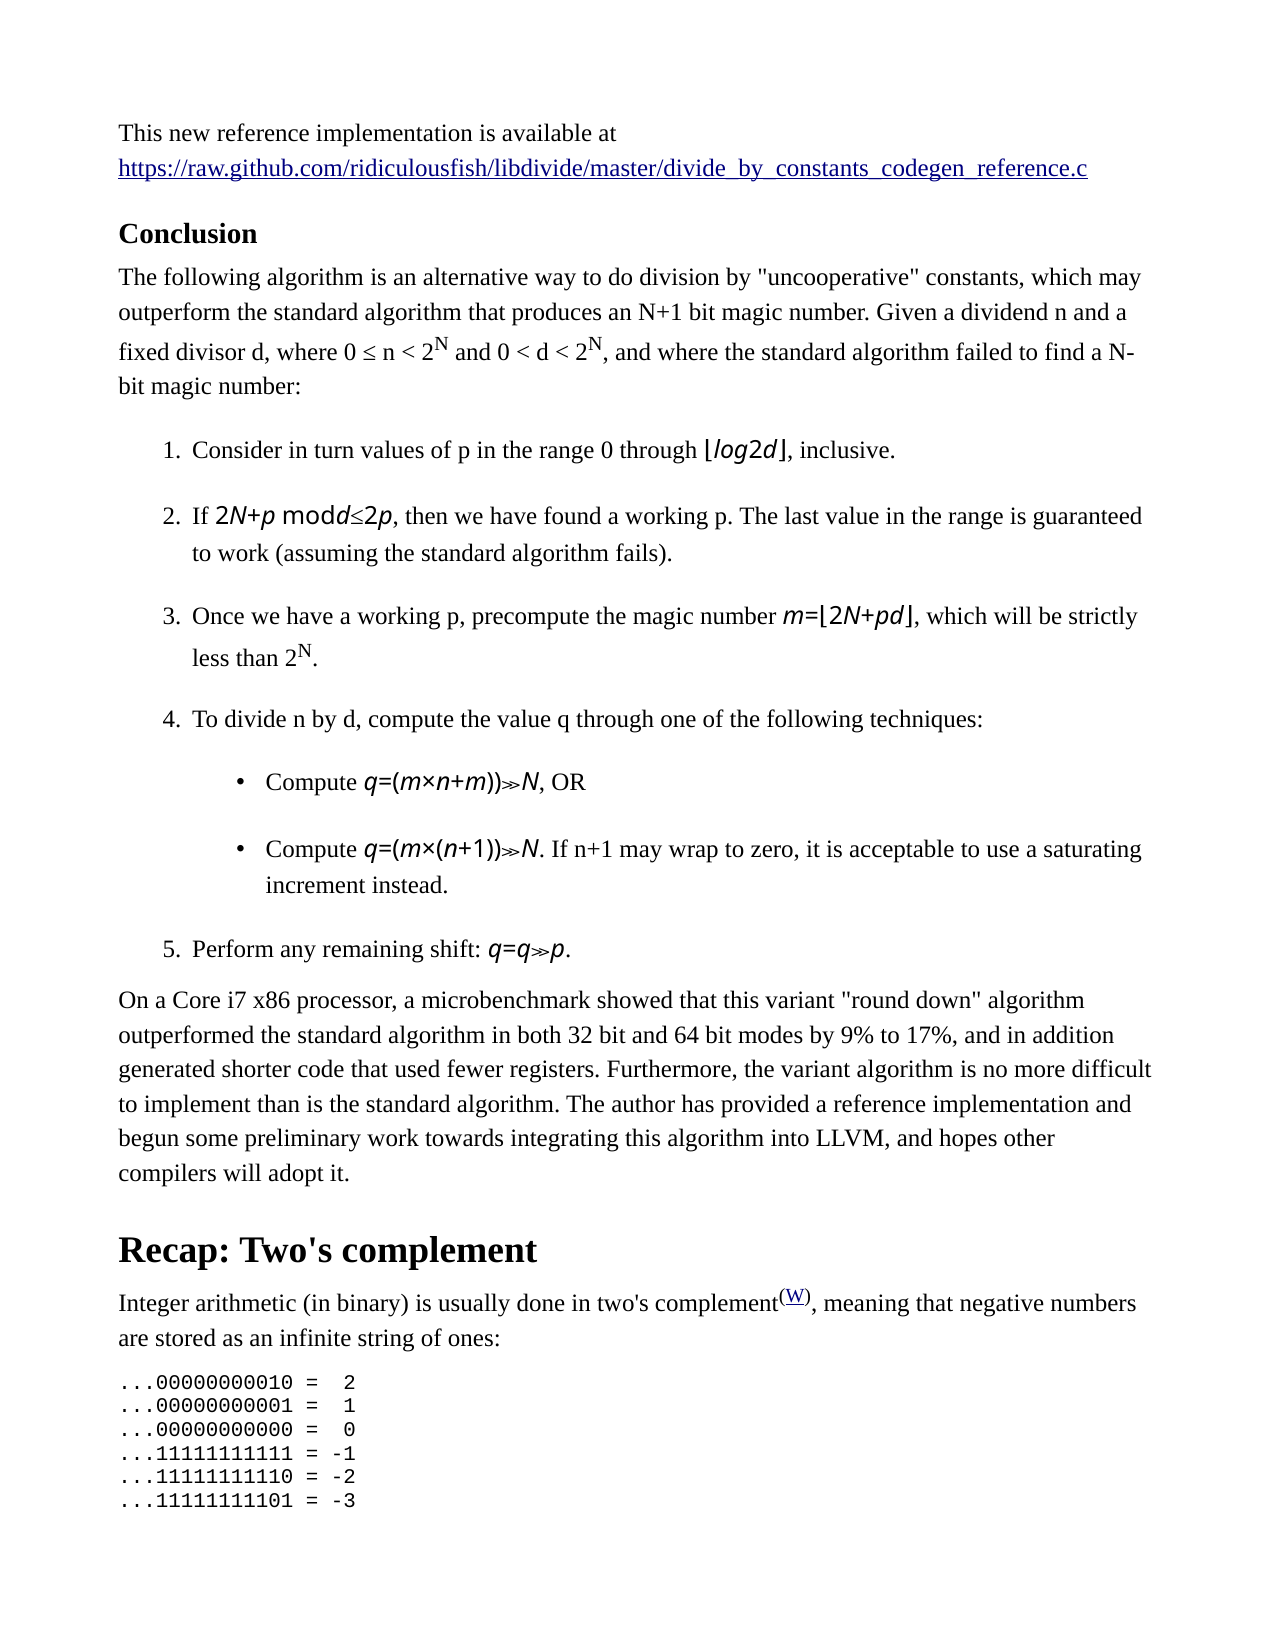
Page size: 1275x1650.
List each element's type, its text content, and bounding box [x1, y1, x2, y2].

list Compute q=(m×(n+1))≫N. If n+1 may wrap to zero, it is acceptable to use a saturating increment instead. [236, 830, 1157, 899]
text ...11111111111 = -1 [118, 1443, 1157, 1466]
list Once we have a working p, precompute the magic number m=⌊2N+pd⌋, which will be strictly less than 2N. [162, 598, 1157, 672]
text On a Core i7 x86 processor, a microbenchmark showed that this variant "round down" algorithm outperformed the standard algorithm in both 32 bit and 64 bit modes by 9% to 17%, and in addition generated shorter code that used fewer registers. Furthermore, the variant algorithm is no more difficult to implement than is the standard algorithm. The author has provided a reference implementation and begun some preliminary work towards integrating this algorithm into LLVM, and hopes other compilers will adopt it. [118, 986, 1157, 1187]
text The following algorithm is an alternative way to do division by "uncooperative" constants, which may outperform the standard algorithm that produces an N+1 bit magic number. Given a dividend n and a fixed divisor d, where 0 ≤ n < 2N and 0 < d < 2N, and where the standard algorithm failed to find a N-bit magic number: [118, 262, 1157, 400]
list If 2N+p modd≤2p, then we have found a working p. The last value in the range is guaranteed to work (assuming the standard algorithm fails). [162, 498, 1157, 566]
text This new reference implementation is available at https://raw.github.com/ridiculousfish/libdivide/master/divide_by_constants_codegen_reference.c [118, 118, 1157, 181]
text ...11111111110 = -2 [118, 1466, 1157, 1490]
list Consider in turn values of p in the range 0 through ⌊log2d⌋, inclusive. [162, 431, 1157, 466]
list Perform any remaining shift: q=q≫p. [162, 930, 1157, 964]
text ...11111111101 = -3 [118, 1490, 1157, 1514]
text Integer arithmetic (in binary) is usually done in two's complement(W), meaning that negative numbers are stored as an infinite string of ones: [118, 1283, 1157, 1352]
subtitle Conclusion [118, 216, 1157, 250]
text ...00000000000 = 0 [118, 1419, 1157, 1443]
subtitle Recap: Two's complement [118, 1228, 1157, 1271]
list To divide n by d, compute the value q through one of the following techniques: [162, 704, 1157, 733]
list Compute q=(m×n+m))≫N, OR [236, 764, 1157, 798]
text ...00000000010 = 2 [118, 1372, 1157, 1396]
text ...00000000001 = 1 [118, 1396, 1157, 1419]
